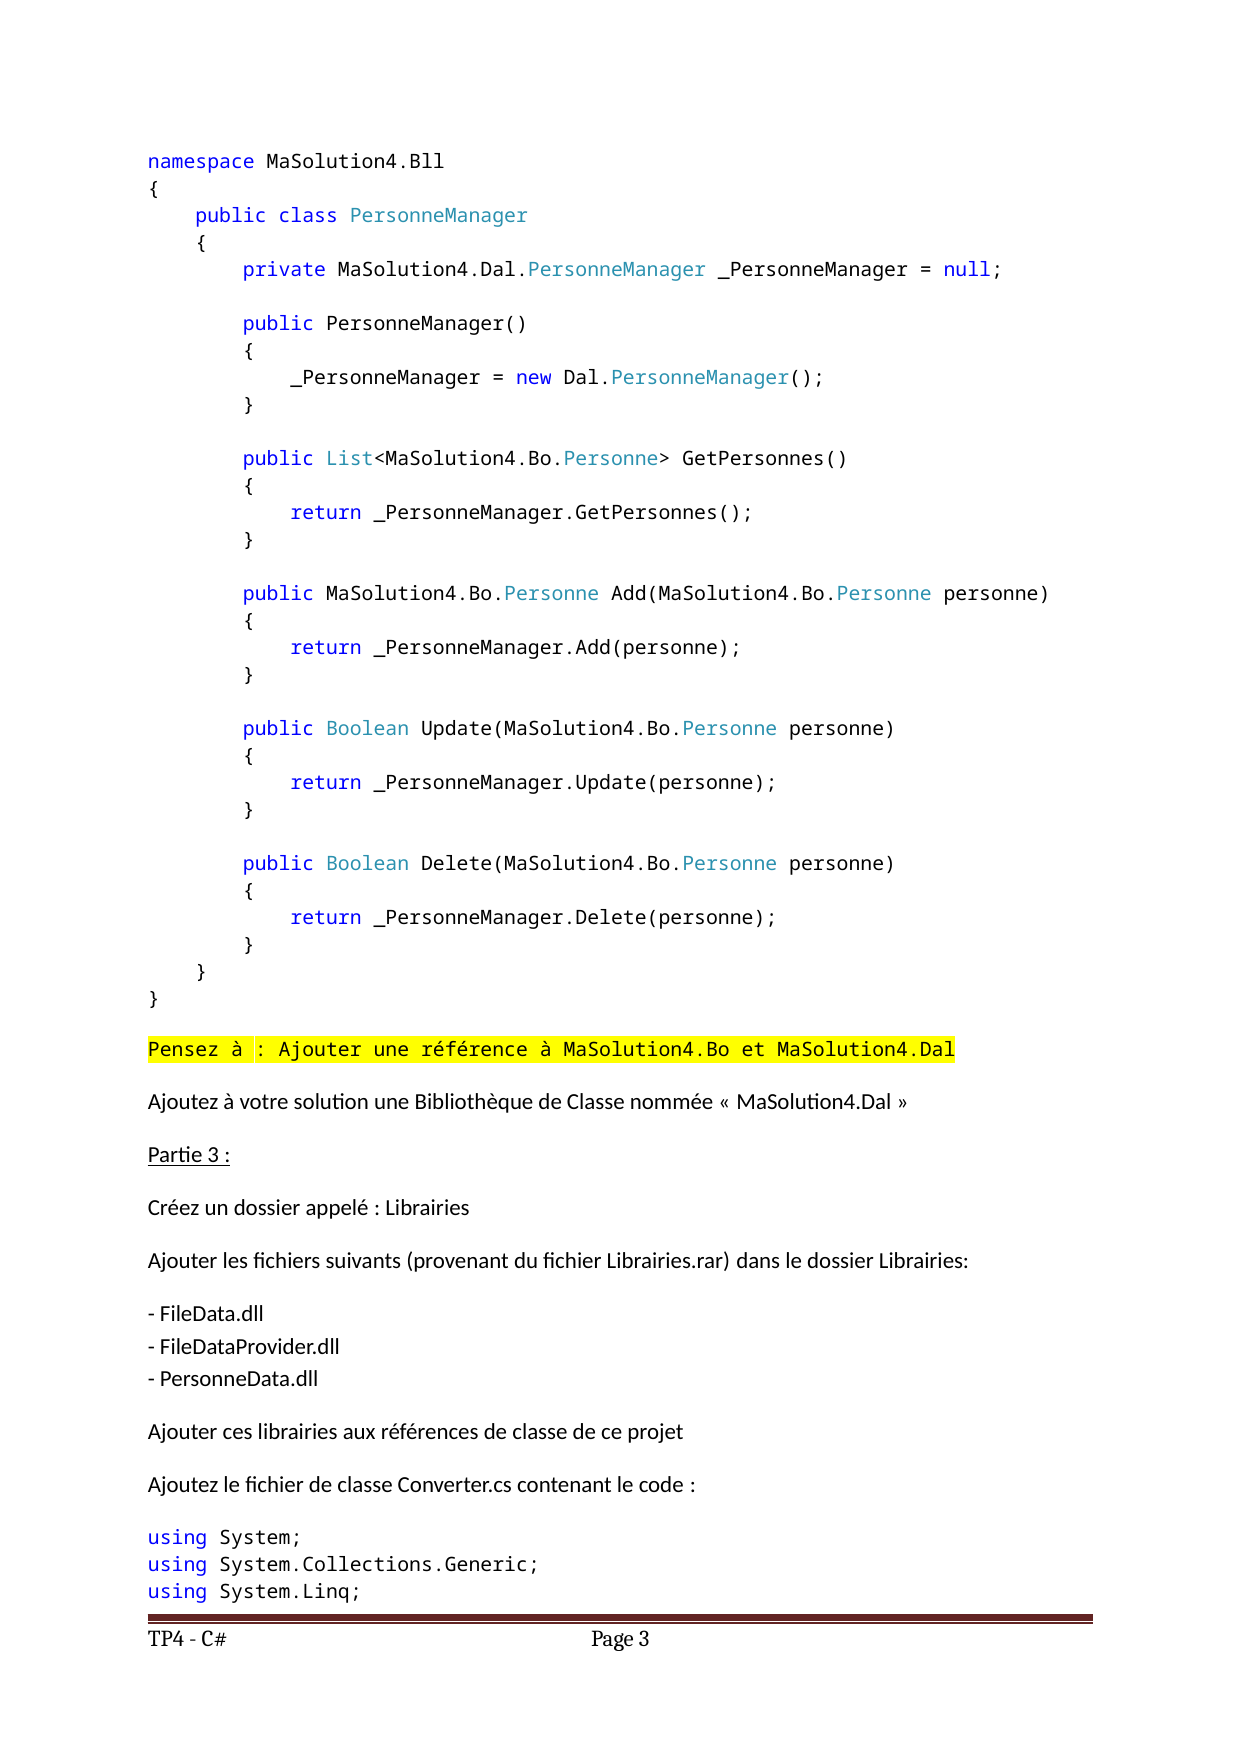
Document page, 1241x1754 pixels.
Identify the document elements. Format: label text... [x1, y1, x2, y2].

text - FileData.dll - FileDataProvider.dll - PersonneData.dll [148, 1299, 1093, 1392]
text } [148, 957, 1093, 984]
text namespace MaSolution4.Bll [148, 148, 1093, 174]
text Créez un dossier appelé : Librairies [148, 1193, 1093, 1222]
text Ajoutez à votre solution une Bibliothèque de Classe nommée « MaSolution4.Dal » [148, 1087, 1093, 1116]
text using System.Linq; [148, 1577, 1093, 1604]
text public Boolean Delete(MaSolution4.Bo.Personne personne) [148, 849, 1093, 876]
text return _PersonneManager.Add(personne); [148, 633, 1093, 660]
text public class PersonneManager [148, 202, 1093, 228]
text using System; [148, 1523, 1093, 1550]
text } [148, 390, 1093, 417]
text return _PersonneManager.GetPersonnes(); [148, 498, 1093, 525]
text return _PersonneManager.Update(personne); [148, 768, 1093, 795]
text } [148, 930, 1093, 957]
text } [148, 525, 1093, 552]
text Ajoutez le fichier de classe Converter.cs contenant le code : [148, 1470, 1093, 1498]
text return _PersonneManager.Delete(personne); [148, 903, 1093, 930]
text public PersonneManager() [148, 309, 1093, 336]
text Ajouter les fichiers suivants (provenant du fichier Librairies.rar) dans le dossier Librairies: [148, 1247, 1093, 1274]
text _PersonneManager = new Dal.PersonneManager(); [148, 363, 1093, 390]
text } [148, 660, 1093, 687]
text Pensez à : Ajouter une référence à MaSolution4.Bo et MaSolution4.Dal [148, 1036, 1093, 1063]
text { [148, 174, 1093, 202]
text public List<MaSolution4.Bo.Personne> GetPersonnes() [148, 444, 1093, 471]
text public Boolean Update(MaSolution4.Bo.Personne personne) [148, 714, 1093, 741]
text using System.Collections.Generic; [148, 1550, 1093, 1577]
text public MaSolution4.Bo.Personne Add(MaSolution4.Bo.Personne personne) [148, 579, 1093, 606]
text } [148, 795, 1093, 822]
text { [148, 228, 1093, 256]
text { [148, 741, 1093, 768]
text { [148, 876, 1093, 903]
text Ajouter ces librairies aux références de classe de ce projet [148, 1417, 1093, 1445]
text { [148, 336, 1093, 363]
text private MaSolution4.Dal.PersonneManager _PersonneManager = null; [148, 256, 1093, 282]
text { [148, 606, 1093, 633]
text { [148, 471, 1093, 498]
text } [148, 984, 1093, 1011]
text Partie 3 : [148, 1141, 1093, 1168]
